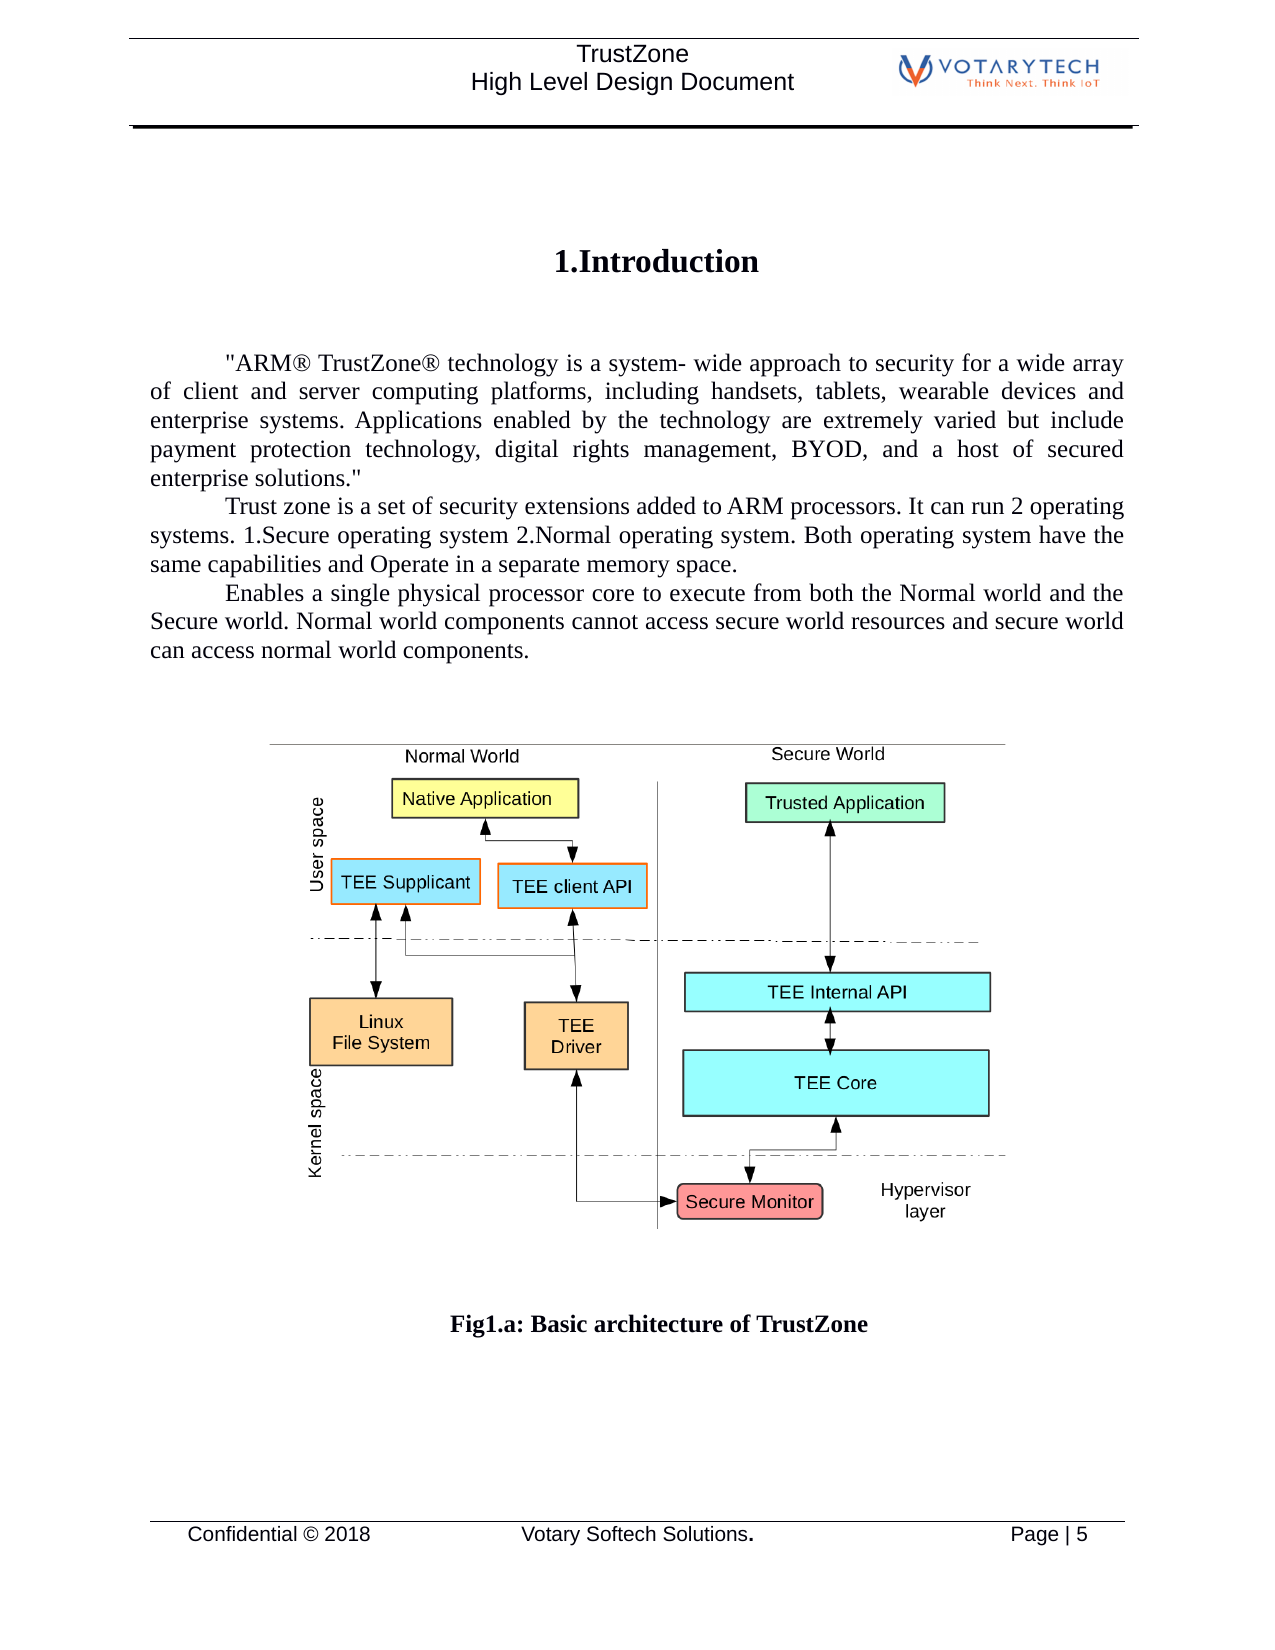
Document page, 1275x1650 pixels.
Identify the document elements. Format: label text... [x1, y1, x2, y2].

subtitle 1.Introduction [150, 241, 1125, 279]
picture [269, 744, 1006, 1229]
picture [892, 48, 1129, 96]
text Fig1.a: Basic architecture of TrustZone [150, 1309, 1125, 1338]
text "ARM® TrustZone® technology is a system- wide approach to security for a wide array of client and server computing platforms, including handsets, tablets, wearable devices and enterprise systems. Applications enabled by the technology are extremely varied but include payment protection technology, digital rights management, BYOD, and a host of secured enterprise solutions." Trust zone is a set of security extensions added to ARM processors. It can run 2 operating systems. 1.Secure operating system 2.Normal operating system. Both operating system have the same capabilities and Operate in a separate memory space. Enables a single physical processor core to execute from both the Normal world and the Secure world. Normal world components cannot access secure world resources and secure world can access normal world components. [150, 348, 1125, 664]
